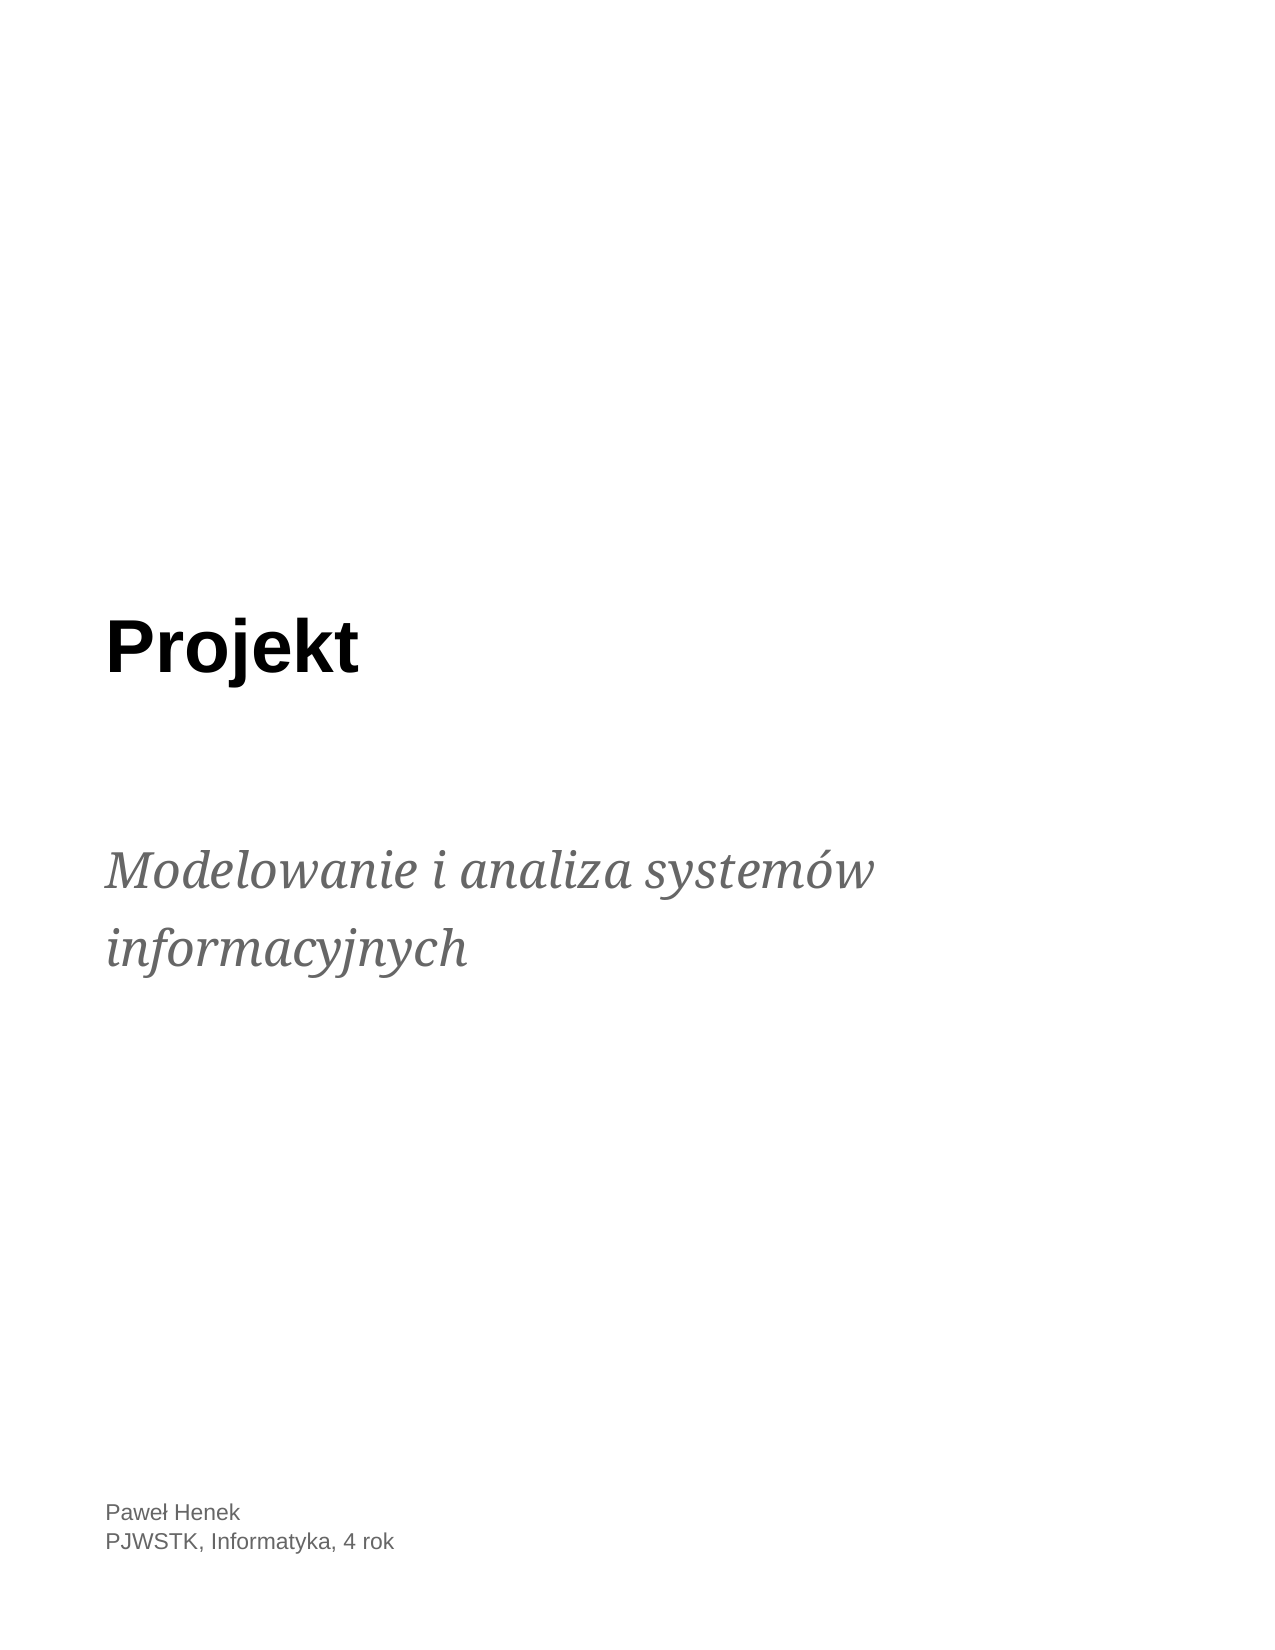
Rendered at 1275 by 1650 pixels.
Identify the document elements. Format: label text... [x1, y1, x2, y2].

text Paweł Henek [105, 1499, 1170, 1525]
title Projekt [105, 605, 1170, 785]
text PJWSTK, Informatyka, 4 rok [105, 1528, 1170, 1554]
subtitle Modelowanie i analiza systemów informacyjnych [105, 835, 1170, 981]
